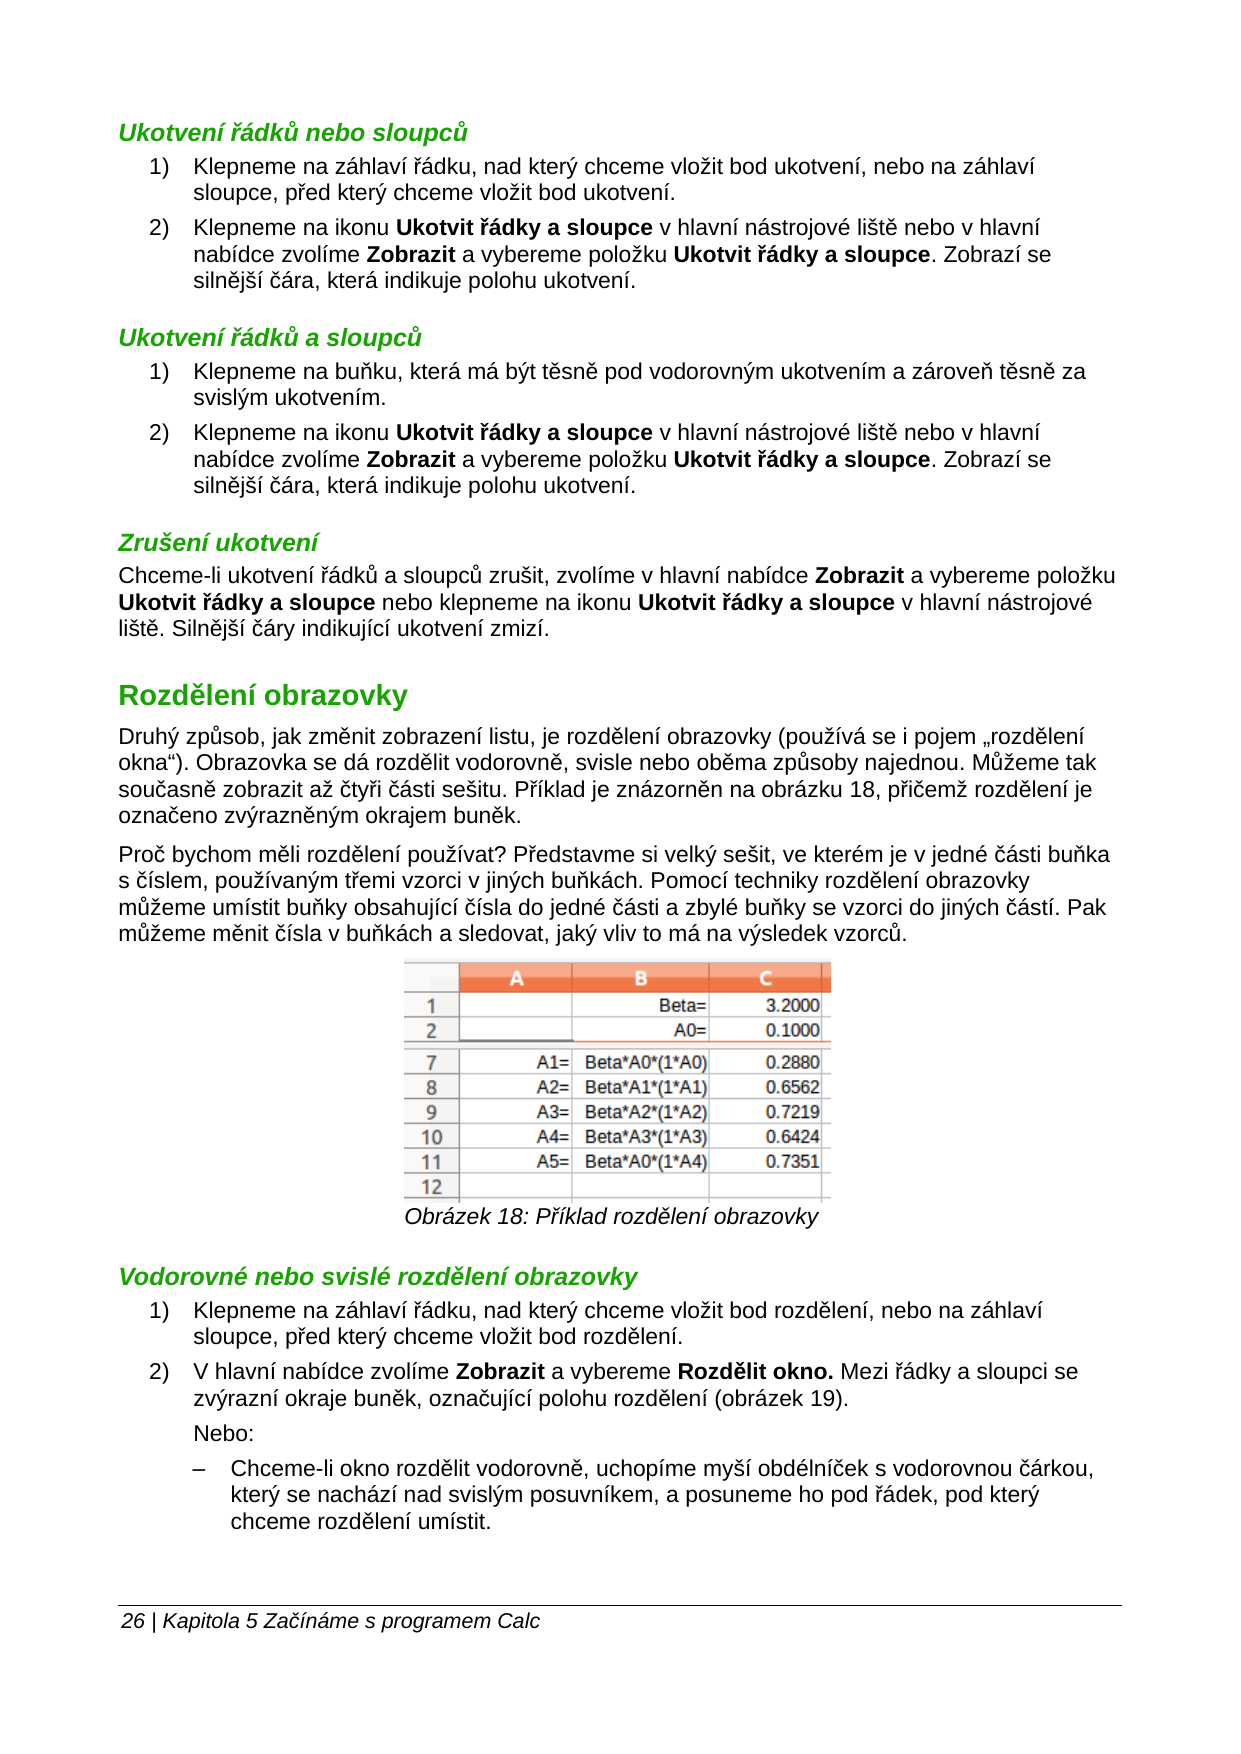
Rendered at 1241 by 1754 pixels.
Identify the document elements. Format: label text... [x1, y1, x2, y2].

subtitle Zrušení ukotvení [118, 528, 1122, 556]
picture [404, 958, 832, 1203]
list Chceme-li okno rozdělit vodorovně, uchopíme myší obdélníček s vodorovnou čárkou, který se nachází nad svislým posuvníkem, a posuneme ho pod řádek, pod který chceme rozdělení umístit. [192, 1455, 1122, 1534]
text Proč bychom měli rozdělení používat? Představme si velký sešit, ve kterém je v jedné části buňka s číslem, používaným třemi vzorci v jiných buňkách. Pomocí techniky rozdělení obrazovky můžeme umístit buňky obsahující čísla do jedné části a zbylé buňky se vzorci do jiných částí. Pak můžeme měnit čísla v buňkách a sledovat, jaký vliv to má na výsledek vzorců. [118, 841, 1122, 946]
subtitle Ukotvení řádků nebo sloupců [118, 118, 1122, 147]
list Klepneme na ikonu Ukotvit řádky a sloupce v hlavní nástrojové liště nebo v hlavní nabídce zvolíme Zobrazit a vybereme položku Ukotvit řádky a sloupce. Zobrazí se silnější čára, která indikuje polohu ukotvení. [169, 419, 1122, 498]
subtitle Vodorovné nebo svislé rozdělení obrazovky [118, 1262, 1122, 1291]
list Klepneme na buňku, která má být těsně pod vodorovným ukotvením a zároveň těsně za svislým ukotvením. [169, 358, 1122, 410]
list Klepneme na záhlaví řádku, nad který chceme vložit bod rozdělení, nebo na záhlaví sloupce, před který chceme vložit bod rozdělení. [169, 1297, 1122, 1349]
text Druhý způsob, jak změnit zobrazení listu, je rozdělení obrazovky (používá se i pojem „rozdělení okna“). Obrazovka se dá rozdělit vodorovně, svisle nebo oběma způsoby najednou. Můžeme tak současně zobrazit až čtyři části sešitu. Příklad je znázorněn na obrázku 18, přičemž rozdělení je označeno zvýrazněným okrajem buněk. [118, 723, 1122, 828]
list V hlavní nabídce zvolíme Zobrazit a vybereme Rozdělit okno. Mezi řádky a sloupci se zvýrazní okraje buněk, označující polohu rozdělení (obrázek 19). [169, 1358, 1122, 1411]
text Obrázek 18: Příklad rozdělení obrazovky [404, 1203, 836, 1229]
subtitle Ukotvení řádků a sloupců [118, 323, 1122, 352]
list Klepneme na ikonu Ukotvit řádky a sloupce v hlavní nástrojové liště nebo v hlavní nabídce zvolíme Zobrazit a vybereme položku Ukotvit řádky a sloupce. Zobrazí se silnější čára, která indikuje polohu ukotvení. [169, 214, 1122, 293]
subtitle Rozdělení obrazovky [118, 678, 1122, 711]
list Klepneme na záhlaví řádku, nad který chceme vložit bod ukotvení, nebo na záhlaví sloupce, před který chceme vložit bod ukotvení. [169, 153, 1122, 206]
list Nebo: [169, 1420, 1122, 1446]
text Chceme-li ukotvení řádků a sloupců zrušit, zvolíme v hlavní nabídce Zobrazit a vybereme položku Ukotvit řádky a sloupce nebo klepneme na ikonu Ukotvit řádky a sloupce v hlavní nástrojové liště. Silnější čáry indikující ukotvení zmizí. [118, 562, 1122, 641]
